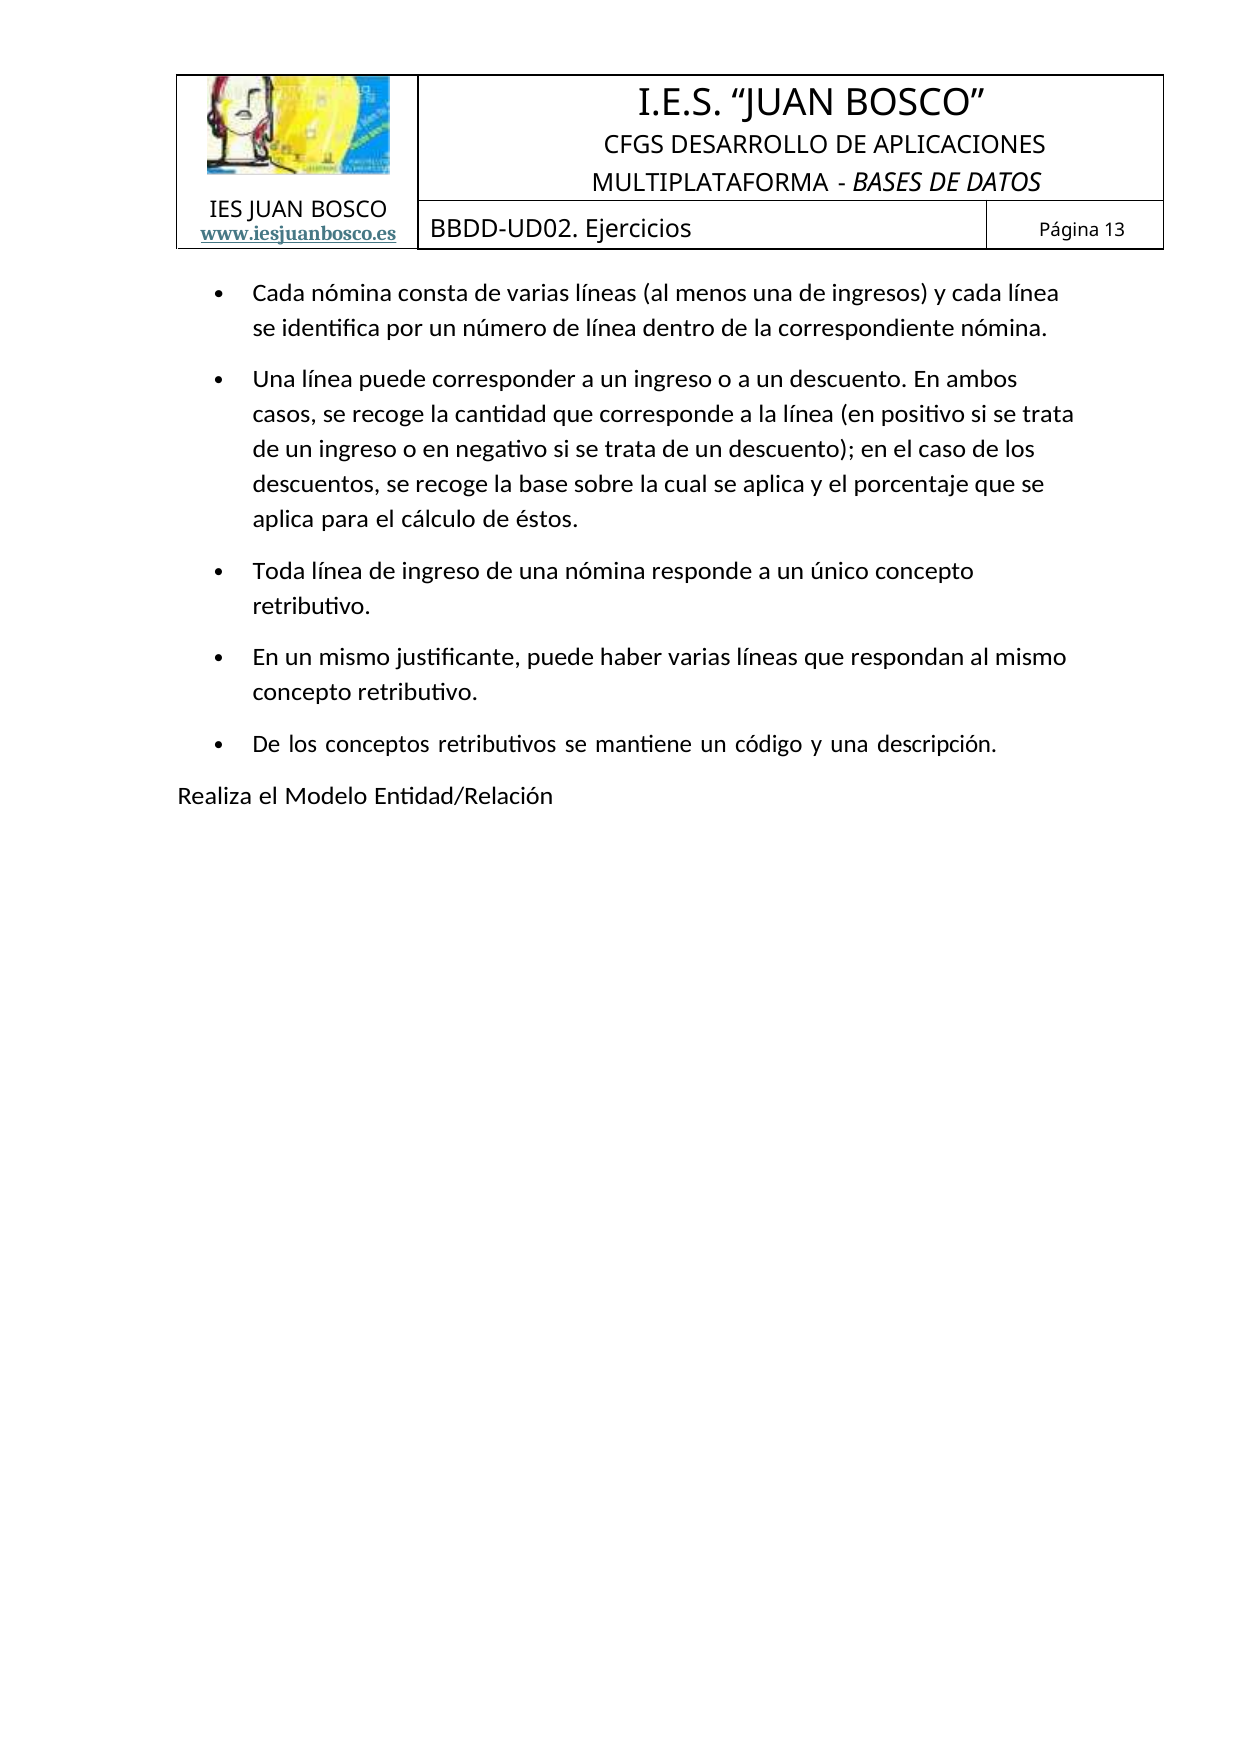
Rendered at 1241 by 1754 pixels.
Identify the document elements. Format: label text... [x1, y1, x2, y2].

list Cada nómina consta de varias líneas (al menos una de ingresos) y cada línea se identifica por un número de línea dentro de la correspondiente nómina. [215, 277, 1073, 342]
list Toda línea de ingreso de una nómina responde a un único concepto retributivo. [215, 555, 974, 620]
text Realiza el Modelo Entidad/Relación [177, 780, 1176, 811]
list En un mismo justificante, puede haber varias líneas que respondan al mismo concepto retributivo. [215, 641, 1077, 707]
list Una línea puede corresponder a un ingreso o a un descuento. En ambos casos, se recoge la cantidad que corresponde a la línea (en positivo si se trata de un ingreso o en negativo si se trata de un descuento); en el caso de los descuentos, se recoge la base sobre la cual se aplica y el porcentaje que se aplica para el cálculo de éstos. [215, 363, 1084, 534]
list De los conceptos retributivos se mantiene un código y una descripción. [215, 728, 1176, 758]
picture [207, 76, 390, 176]
